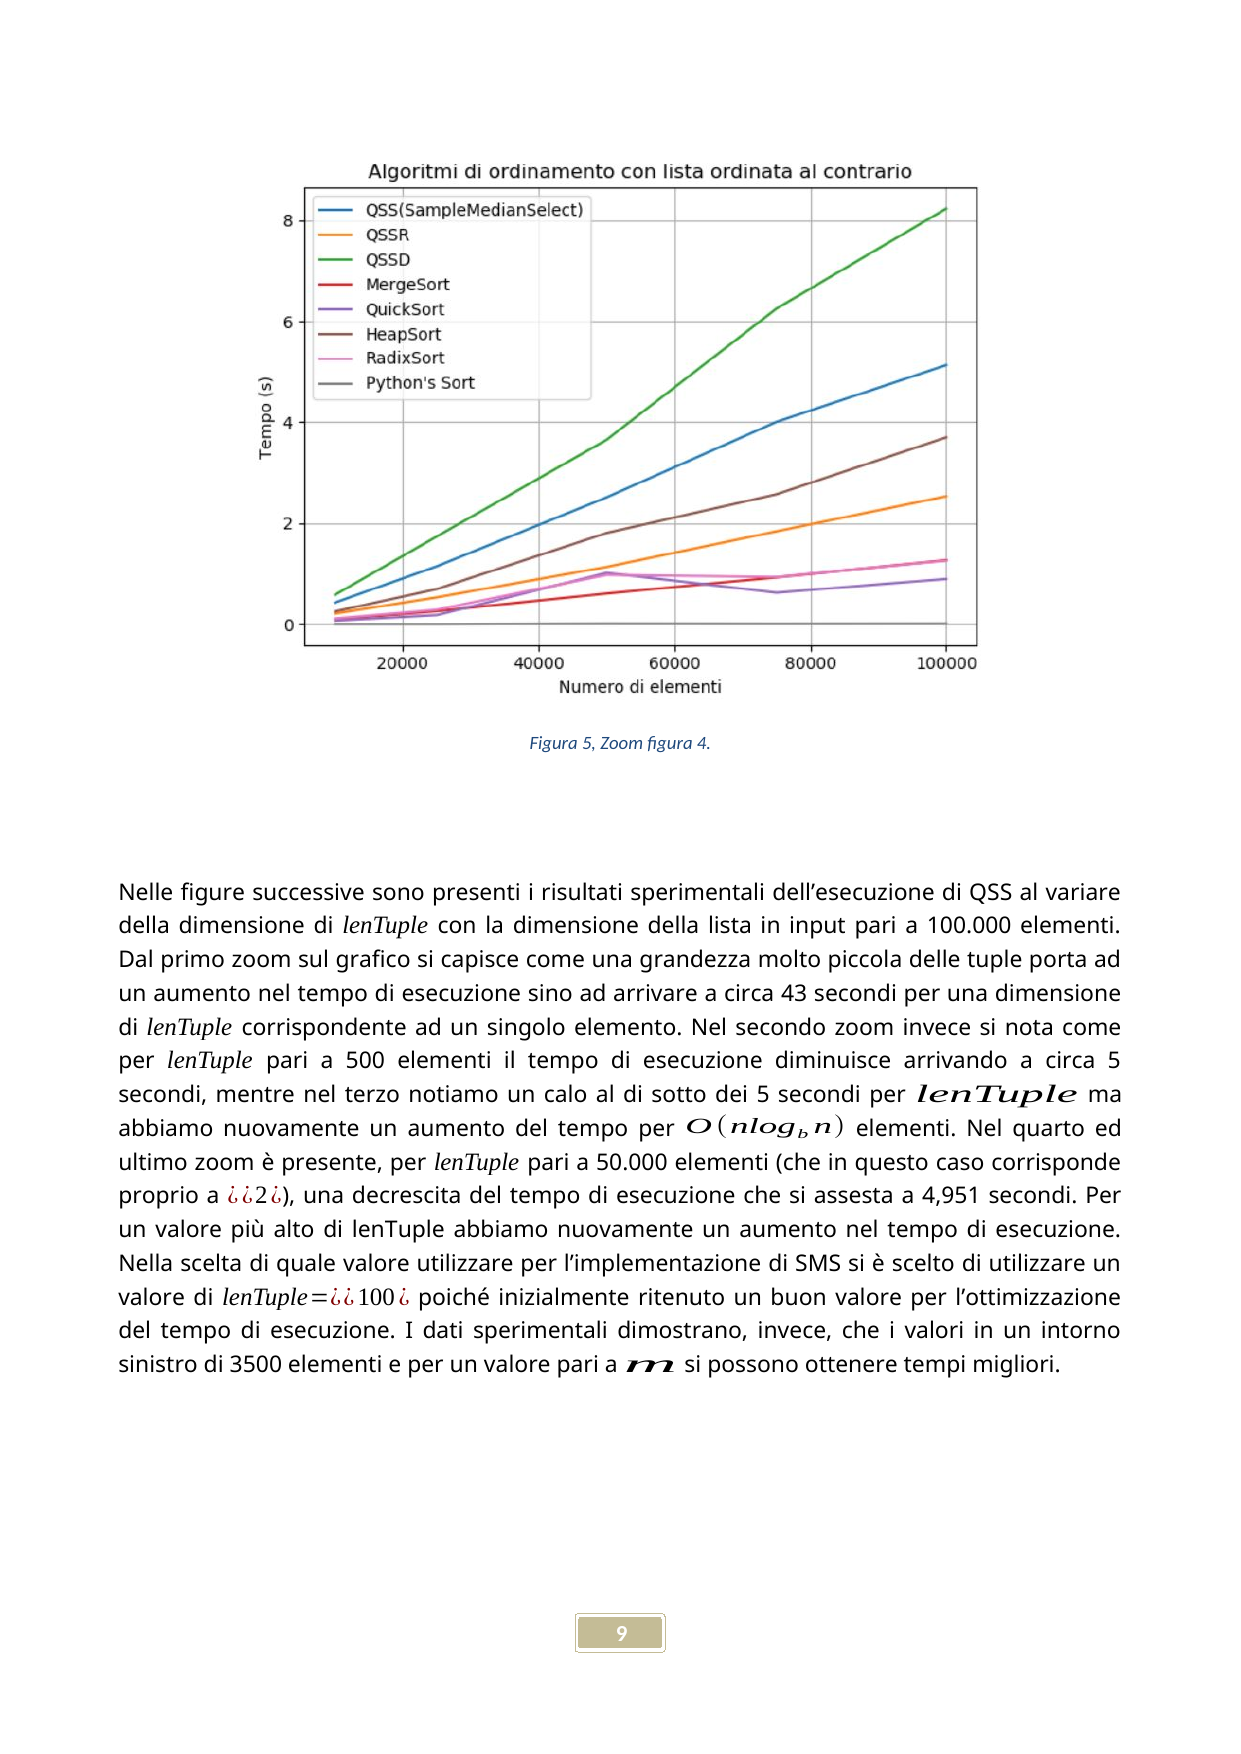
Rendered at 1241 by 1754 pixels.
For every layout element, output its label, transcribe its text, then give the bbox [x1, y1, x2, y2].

text Figura 5, Zoom figura 4. [118, 731, 1122, 754]
picture [246, 147, 994, 712]
text Nelle figure successive sono presenti i risultati sperimentali dell’esecuzione di QSS al variare della dimensione di con la dimensione della lista in input pari a 100.000 elementi. Dal primo zoom sul grafico si capisce come una grandezza molto piccola delle tuple porta ad un aumento nel tempo di esecuzione sino ad arrivare a circa 43 secondi per una dimensione di corrispondente ad un singolo elemento. Nel secondo zoom invece si nota come per pari a 500 elementi il tempo di esecuzione diminuisce arrivando a circa 5 secondi, mentre nel terzo notiamo un calo al di sotto dei 5 secondi per ma abbiamo nuovamente un aumento del tempo per elementi. Nel quarto ed ultimo zoom è presente, per pari a 50.000 elementi (che in questo caso corrisponde proprio a ), una decrescita del tempo di esecuzione che si assesta a 4,951 secondi. Per un valore più alto di lenTuple abbiamo nuovamente un aumento nel tempo di esecuzione. Nella scelta di quale valore utilizzare per l’implementazione di SMS si è scelto di utilizzare un valore di poiché inizialmente ritenuto un buon valore per l’ottimizzazione del tempo di esecuzione. I dati sperimentali dimostrano, invece, che i valori in un intorno sinistro di 3500 elementi e per un valore pari a si possono ottenere tempi migliori. [118, 875, 1122, 1379]
